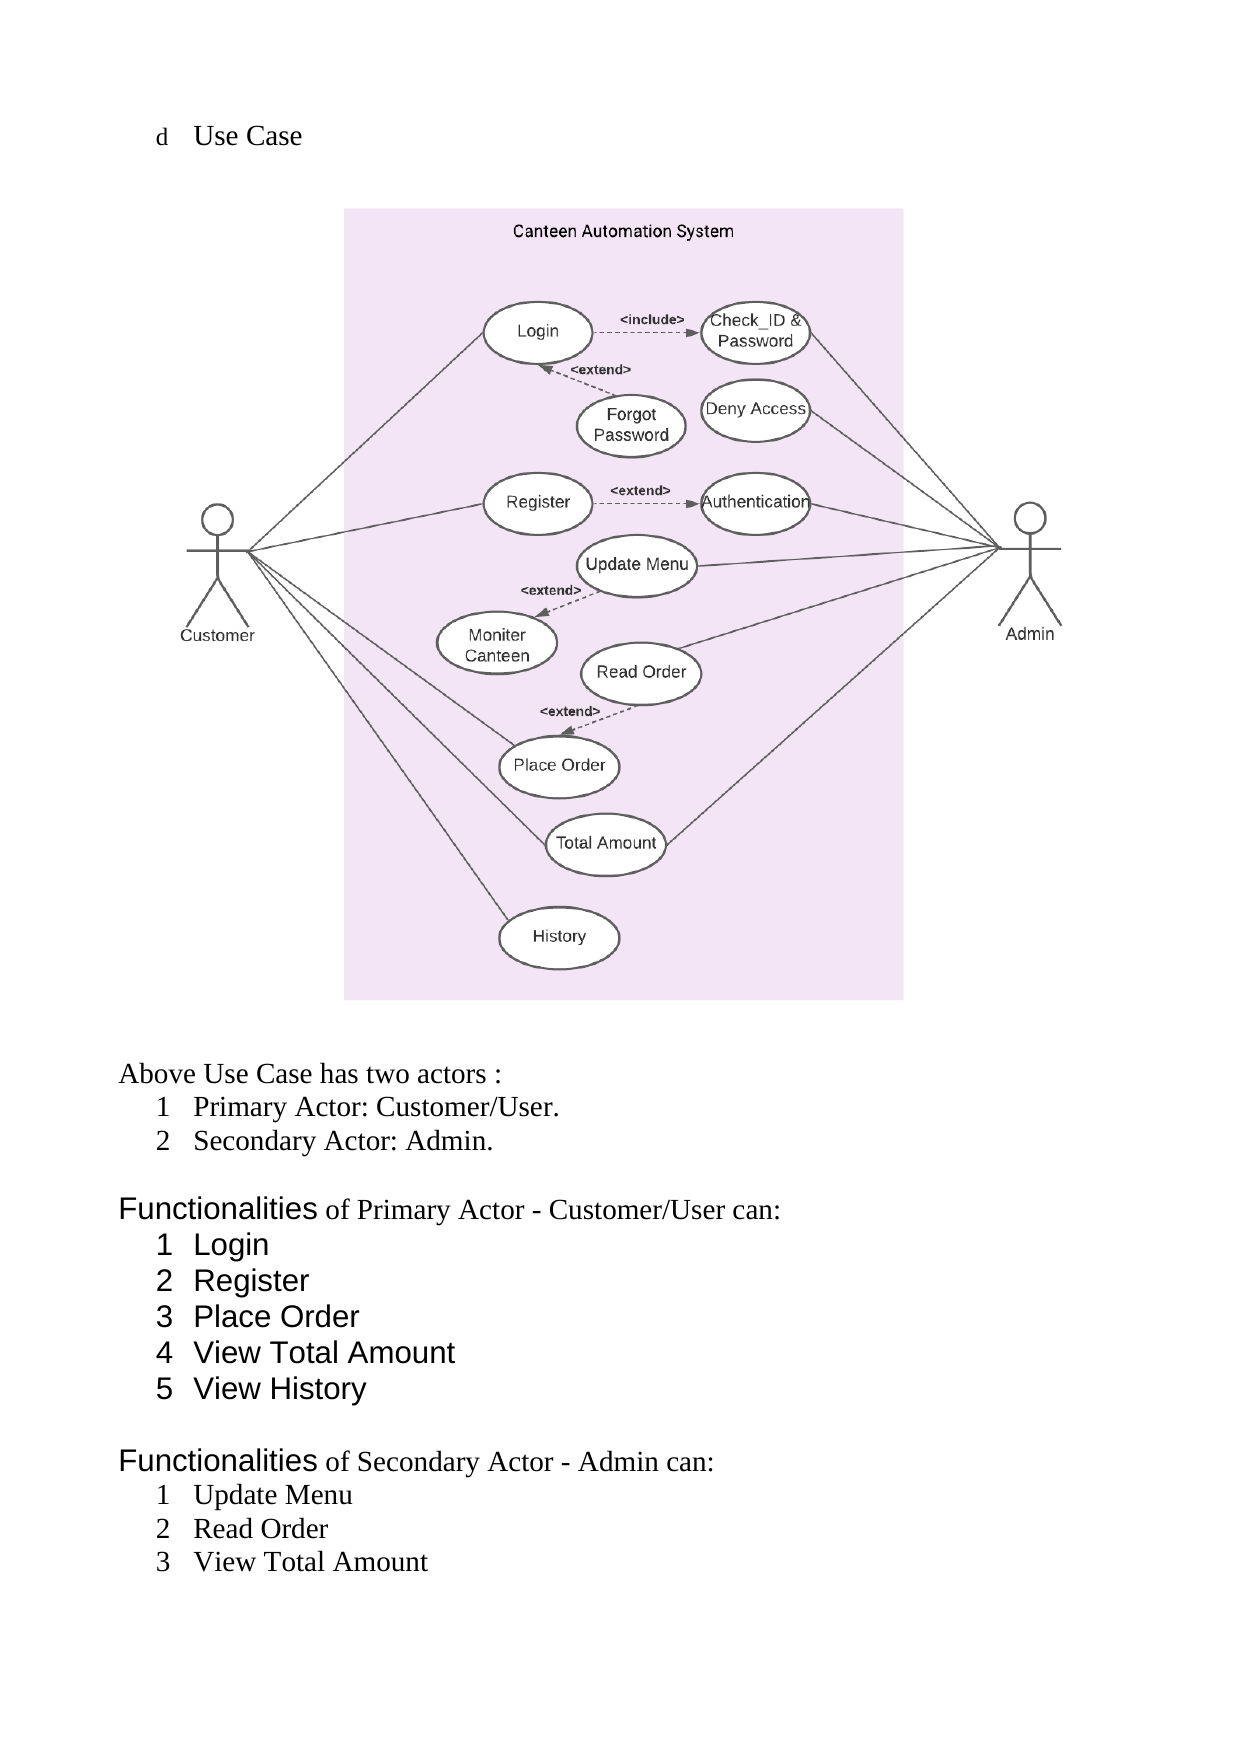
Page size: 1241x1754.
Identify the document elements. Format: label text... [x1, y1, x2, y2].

list View Total Amount [156, 1334, 1122, 1370]
list Use Case [156, 118, 1122, 151]
list Login [156, 1226, 1122, 1262]
list View History [156, 1370, 1122, 1406]
picture [118, 151, 1123, 1056]
text Functionalities of Secondary Actor - Admin can: [118, 1442, 1122, 1477]
list Register [156, 1262, 1122, 1298]
text Above Use Case has two actors : [118, 1056, 1122, 1089]
list Place Order [156, 1298, 1122, 1334]
list Read Order [156, 1511, 1122, 1544]
list Update Menu [156, 1477, 1122, 1511]
list Secondary Actor: Admin. [156, 1123, 1122, 1156]
list Primary Actor: Customer/User. [156, 1089, 1122, 1123]
list View Total Amount [156, 1544, 1122, 1578]
text Functionalities of Primary Actor - Customer/User can: [118, 1190, 1122, 1226]
